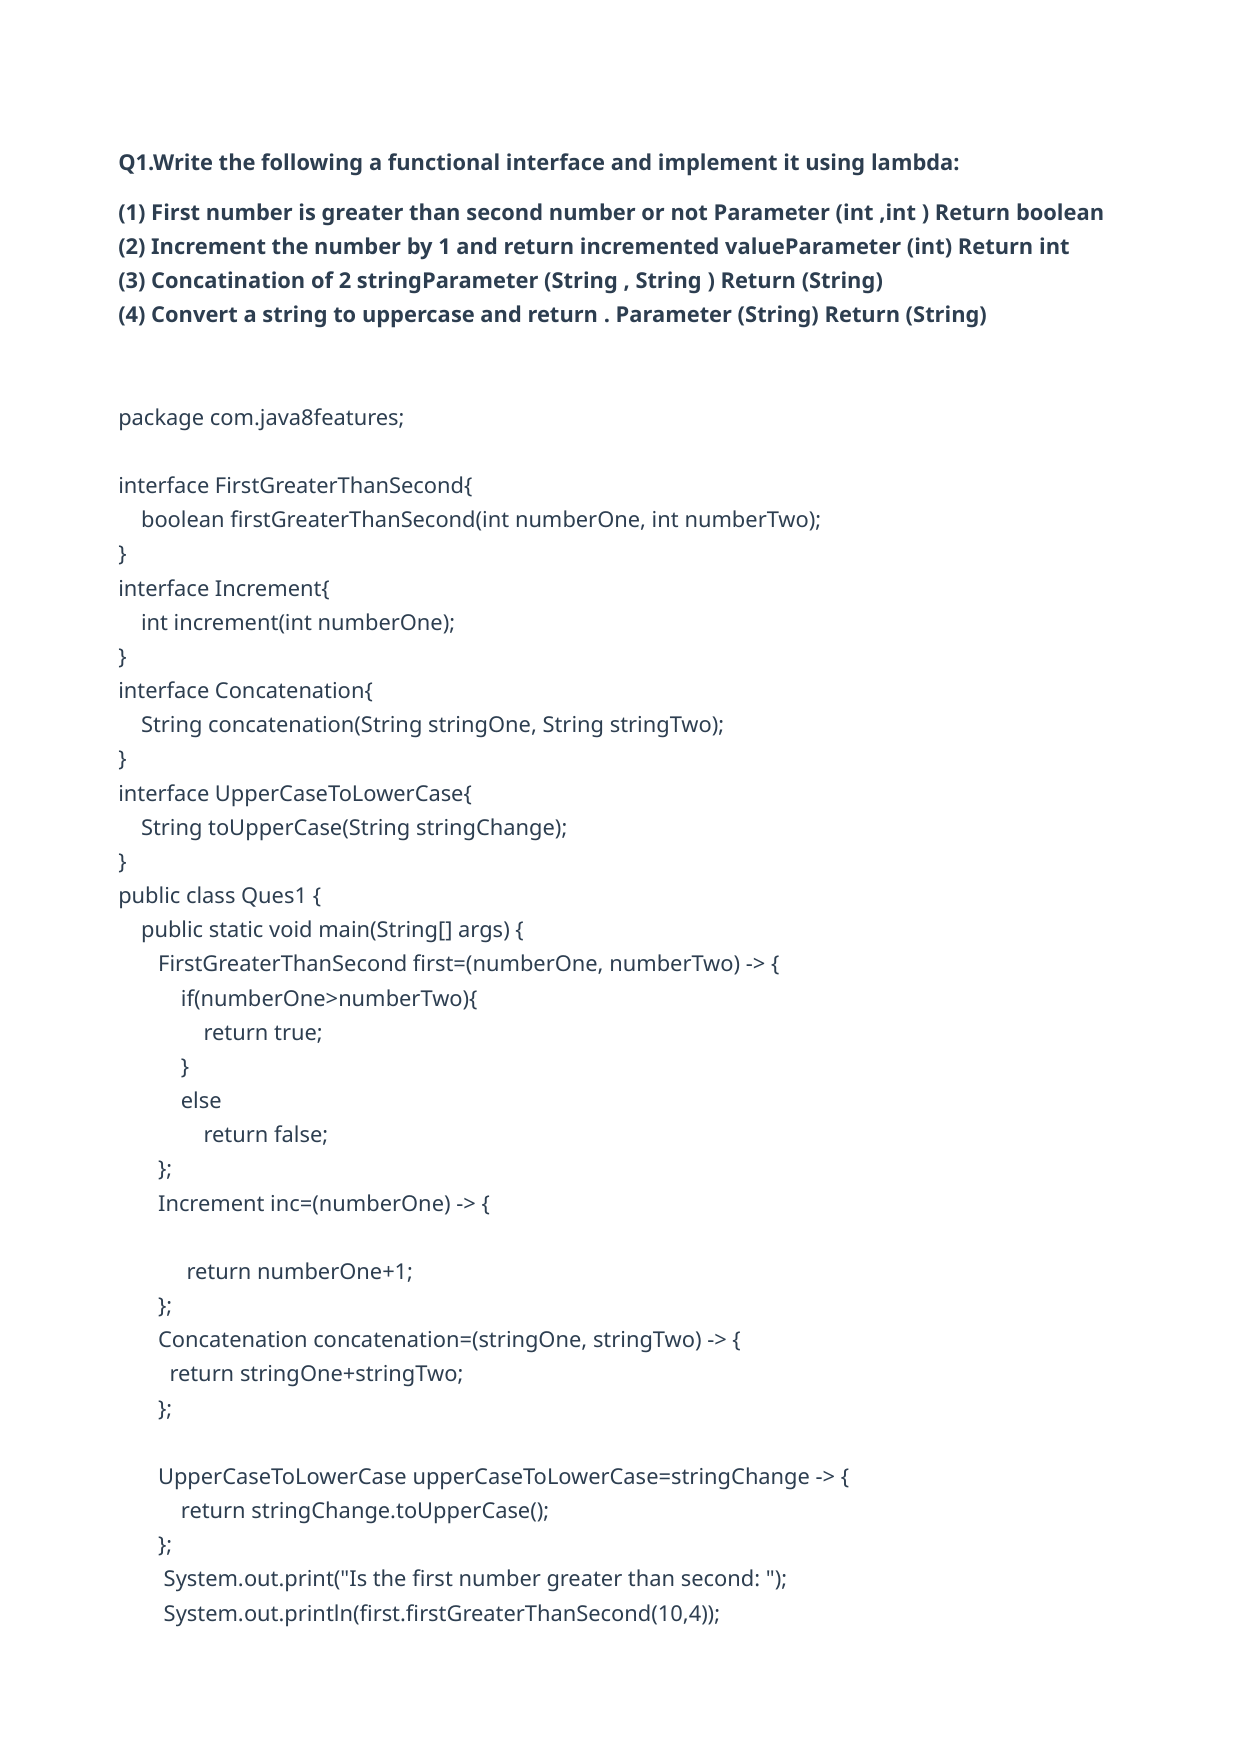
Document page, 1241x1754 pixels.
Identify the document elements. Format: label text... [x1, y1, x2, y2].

text public class Ques1 { [118, 880, 1122, 910]
text return stringOne+stringTwo; [118, 1358, 1122, 1388]
text String concatenation(String stringOne, String stringTwo); [118, 709, 1122, 739]
text return false; [118, 1119, 1122, 1149]
text return numberOne+1; [118, 1256, 1122, 1286]
text }; [118, 1290, 1122, 1320]
text interface FirstGreaterThanSecond{ [118, 470, 1122, 500]
text if(numberOne>numberTwo){ [118, 982, 1122, 1012]
text (3) Concatination of 2 stringParameter (String , String ) Return (String) [118, 265, 1122, 295]
text UpperCaseToLowerCase upperCaseToLowerCase=stringChange -> { [118, 1461, 1122, 1491]
text int increment(int numberOne); [118, 607, 1122, 636]
text boolean firstGreaterThanSecond(int numberOne, int numberTwo); [118, 504, 1122, 534]
text } [118, 641, 1122, 671]
text interface Concatenation{ [118, 675, 1122, 705]
text }; [118, 1529, 1122, 1559]
text String toUpperCase(String stringChange); [118, 812, 1122, 841]
text FirstGreaterThanSecond first=(numberOne, numberTwo) -> { [118, 948, 1122, 978]
text Increment inc=(numberOne) -> { [118, 1187, 1122, 1217]
text Concatenation concatenation=(stringOne, stringTwo) -> { [118, 1324, 1122, 1354]
text (4) Convert a string to uppercase and return . Parameter (String) Return (String) [118, 299, 1122, 329]
text else [118, 1085, 1122, 1115]
text interface Increment{ [118, 572, 1122, 602]
text } [118, 538, 1122, 568]
text return stringChange.toUpperCase(); [118, 1495, 1122, 1525]
text interface UpperCaseToLowerCase{ [118, 777, 1122, 807]
text }; [118, 1392, 1122, 1422]
text }; [118, 1153, 1122, 1183]
text (2) Increment the number by 1 and return incremented valueParameter (int) Return int [118, 231, 1122, 261]
text System.out.println(first.firstGreaterThanSecond(10,4)); [118, 1597, 1122, 1627]
text } [118, 743, 1122, 773]
text (1) First number is greater than second number or not Parameter (int ,int ) Return boolean [118, 197, 1122, 226]
text System.out.print("Is the first number greater than second: "); [118, 1563, 1122, 1593]
text package com.java8features; [118, 402, 1122, 431]
text return true; [118, 1017, 1122, 1046]
text } [118, 846, 1122, 876]
text Q1.Write the following a functional interface and implement it using lambda: [118, 147, 1122, 177]
text public static void main(String[] args) { [118, 914, 1122, 944]
text } [118, 1051, 1122, 1081]
